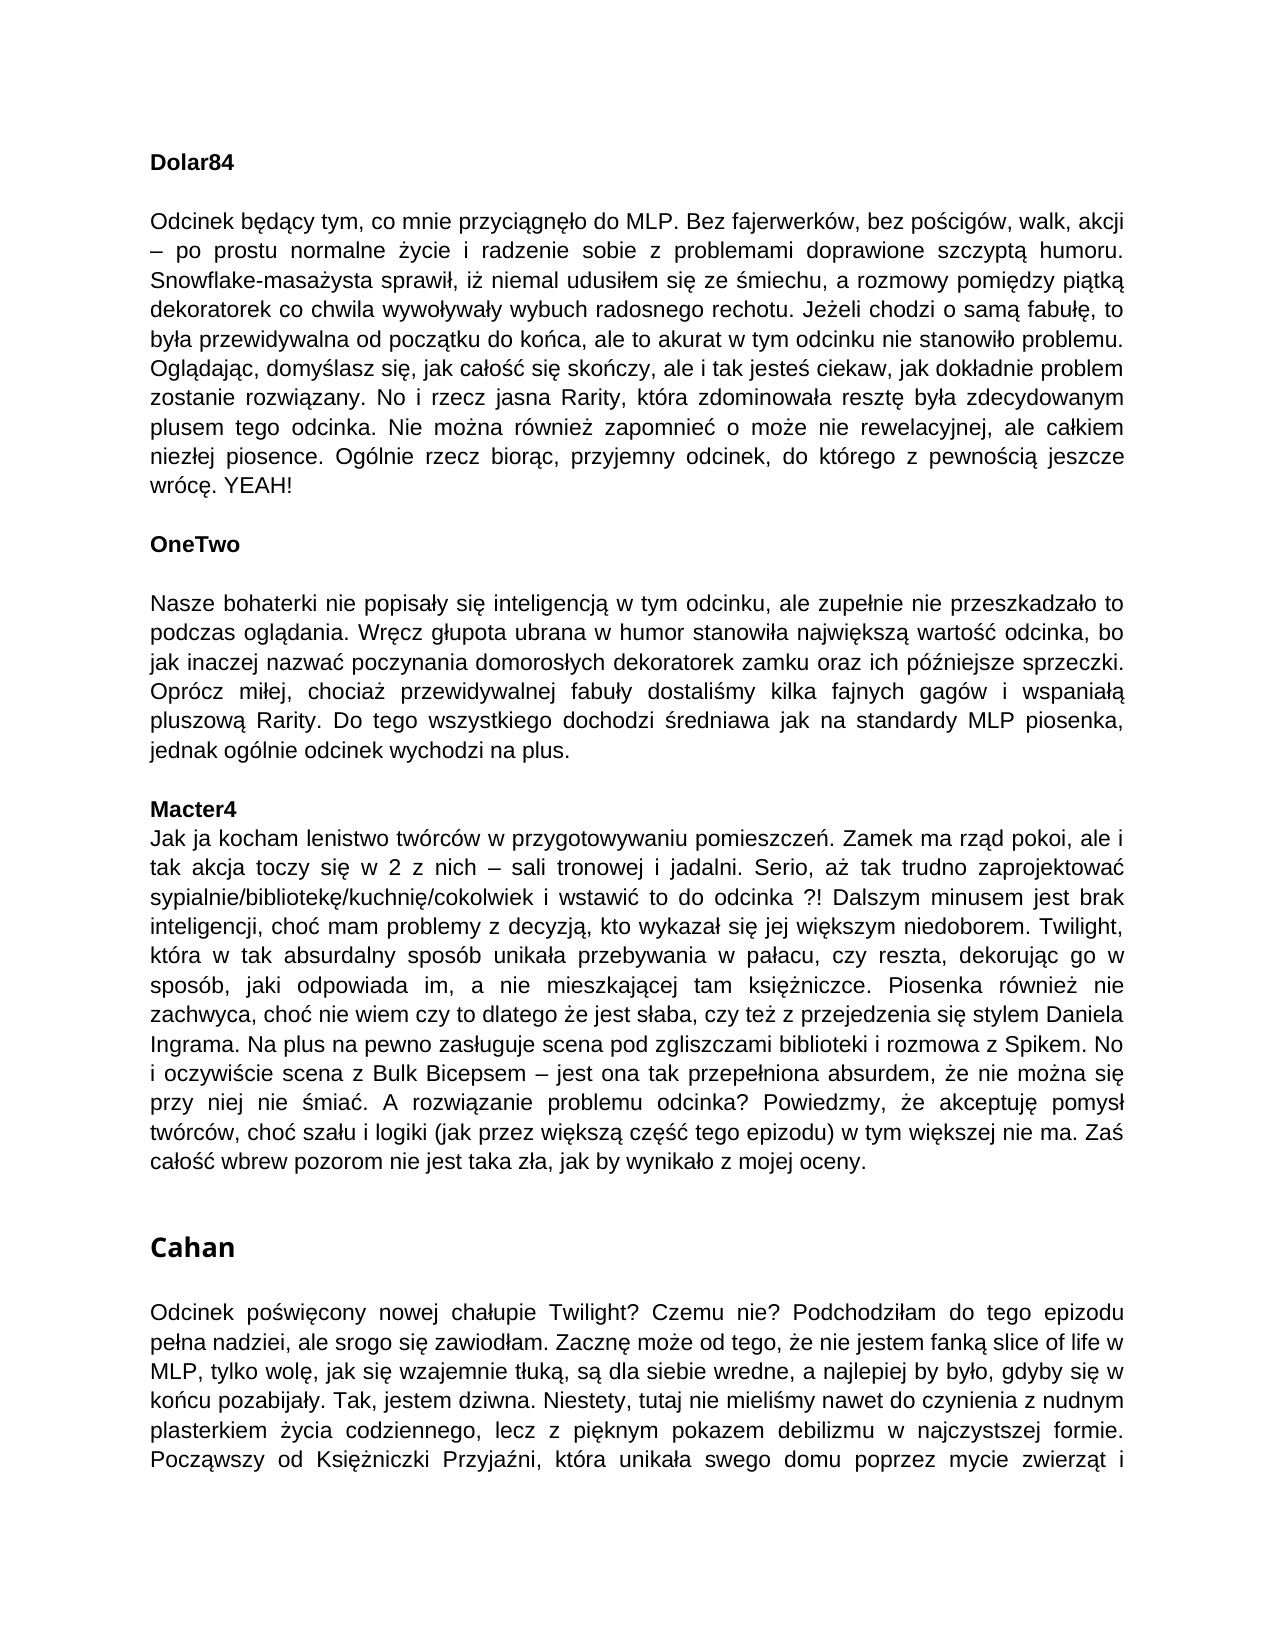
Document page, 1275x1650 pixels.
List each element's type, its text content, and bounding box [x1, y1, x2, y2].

text Macter4 [150, 796, 1125, 822]
text Jak ja kocham lenistwo twórców w przygotowywaniu pomieszczeń. Zamek ma rząd pokoi, ale i tak akcja toczy się w 2 z nich – sali tronowej i jadalni. Serio, aż tak trudno zaprojektować sypialnie/bibliotekę/kuchnię/cokolwiek i wstawić to do odcinka ?! Dalszym minusem jest brak inteligencji, choć mam problemy z decyzją, kto wykazał się jej większym niedoborem. Twilight, która w tak absurdalny sposób unikała przebywania w pałacu, czy reszta, dekorując go w sposób, jaki odpowiada im, a nie mieszkającej tam księżniczce. Piosenka również nie zachwyca, choć nie wiem czy to dlatego że jest słaba, czy też z przejedzenia się stylem Daniela Ingrama. Na plus na pewno zasługuje scena pod zgliszczami biblioteki i rozmowa z Spikem. No i oczywiście scena z Bulk Bicepsem – jest ona tak przepełniona absurdem, że nie można się przy niej nie śmiać. A rozwiązanie problemu odcinka? Powiedzmy, że akceptuję pomysł twórców, choć szału i logiki (jak przez większą część tego epizodu) w tym większej nie ma. Zaś całość wbrew pozorom nie jest taka zła, jak by wynikało z mojej oceny. [150, 826, 1125, 1174]
text Dolar84 [150, 150, 1125, 176]
text Odcinek poświęcony nowej chałupie Twilight? Czemu nie? Podchodziłam do tego epizodu pełna nadziei, ale srogo się zawiodłam. Zacznę może od tego, że nie jestem fanką slice of life w MLP, tylko wolę, jak się wzajemnie tłuką, są dla siebie wredne, a najlepiej by było, gdyby się w końcu pozabijały. Tak, jestem dziwna. Niestety, tutaj nie mieliśmy nawet do czynienia z nudnym plasterkiem życia codziennego, lecz z pięknym pokazem debilizmu w najczystszej formie. Począwszy od Księżniczki Przyjaźni, która unikała swego domu poprzez mycie zwierząt i [150, 1300, 1125, 1473]
text Odcinek będący tym, co mnie przyciągnęło do MLP. Bez fajerwerków, bez pościgów, walk, akcji – po prostu normalne życie i radzenie sobie z problemami doprawione szczyptą humoru. Snowflake-masażysta sprawił, iż niemal udusiłem się ze śmiechu, a rozmowy pomiędzy piątką dekoratorek co chwila wywoływały wybuch radosnego rechotu. Jeżeli chodzi o samą fabułę, to była przewidywalna od początku do końca, ale to akurat w tym odcinku nie stanowiło problemu. Oglądając, domyślasz się, jak całość się skończy, ale i tak jesteś ciekaw, jak dokładnie problem zostanie rozwiązany. No i rzecz jasna Rarity, która zdominowała resztę była zdecydowanym plusem tego odcinka. Nie można również zapomnieć o może nie rewelacyjnej, ale całkiem niezłej piosence. Ogólnie rzecz biorąc, przyjemny odcinek, do którego z pewnością jeszcze wrócę. YEAH! [150, 209, 1125, 499]
text OneTwo Nasze bohaterki nie popisały się inteligencją w tym odcinku, ale zupełnie nie przeszkadzało to podczas oglądania. Wręcz głupota ubrana w humor stanowiła największą wartość odcinka, bo jak inaczej nazwać poczynania domorosłych dekoratorek zamku oraz ich późniejsze sprzeczki. Oprócz miłej, chociaż przewidywalnej fabuły dostaliśmy kilka fajnych gagów i wspaniałą pluszową Rarity. Do tego wszystkiego dochodzi średniawa jak na standardy MLP piosenka, jednak ogólnie odcinek wychodzi na plus. [150, 532, 1125, 763]
subtitle Cahan [150, 1228, 1125, 1265]
